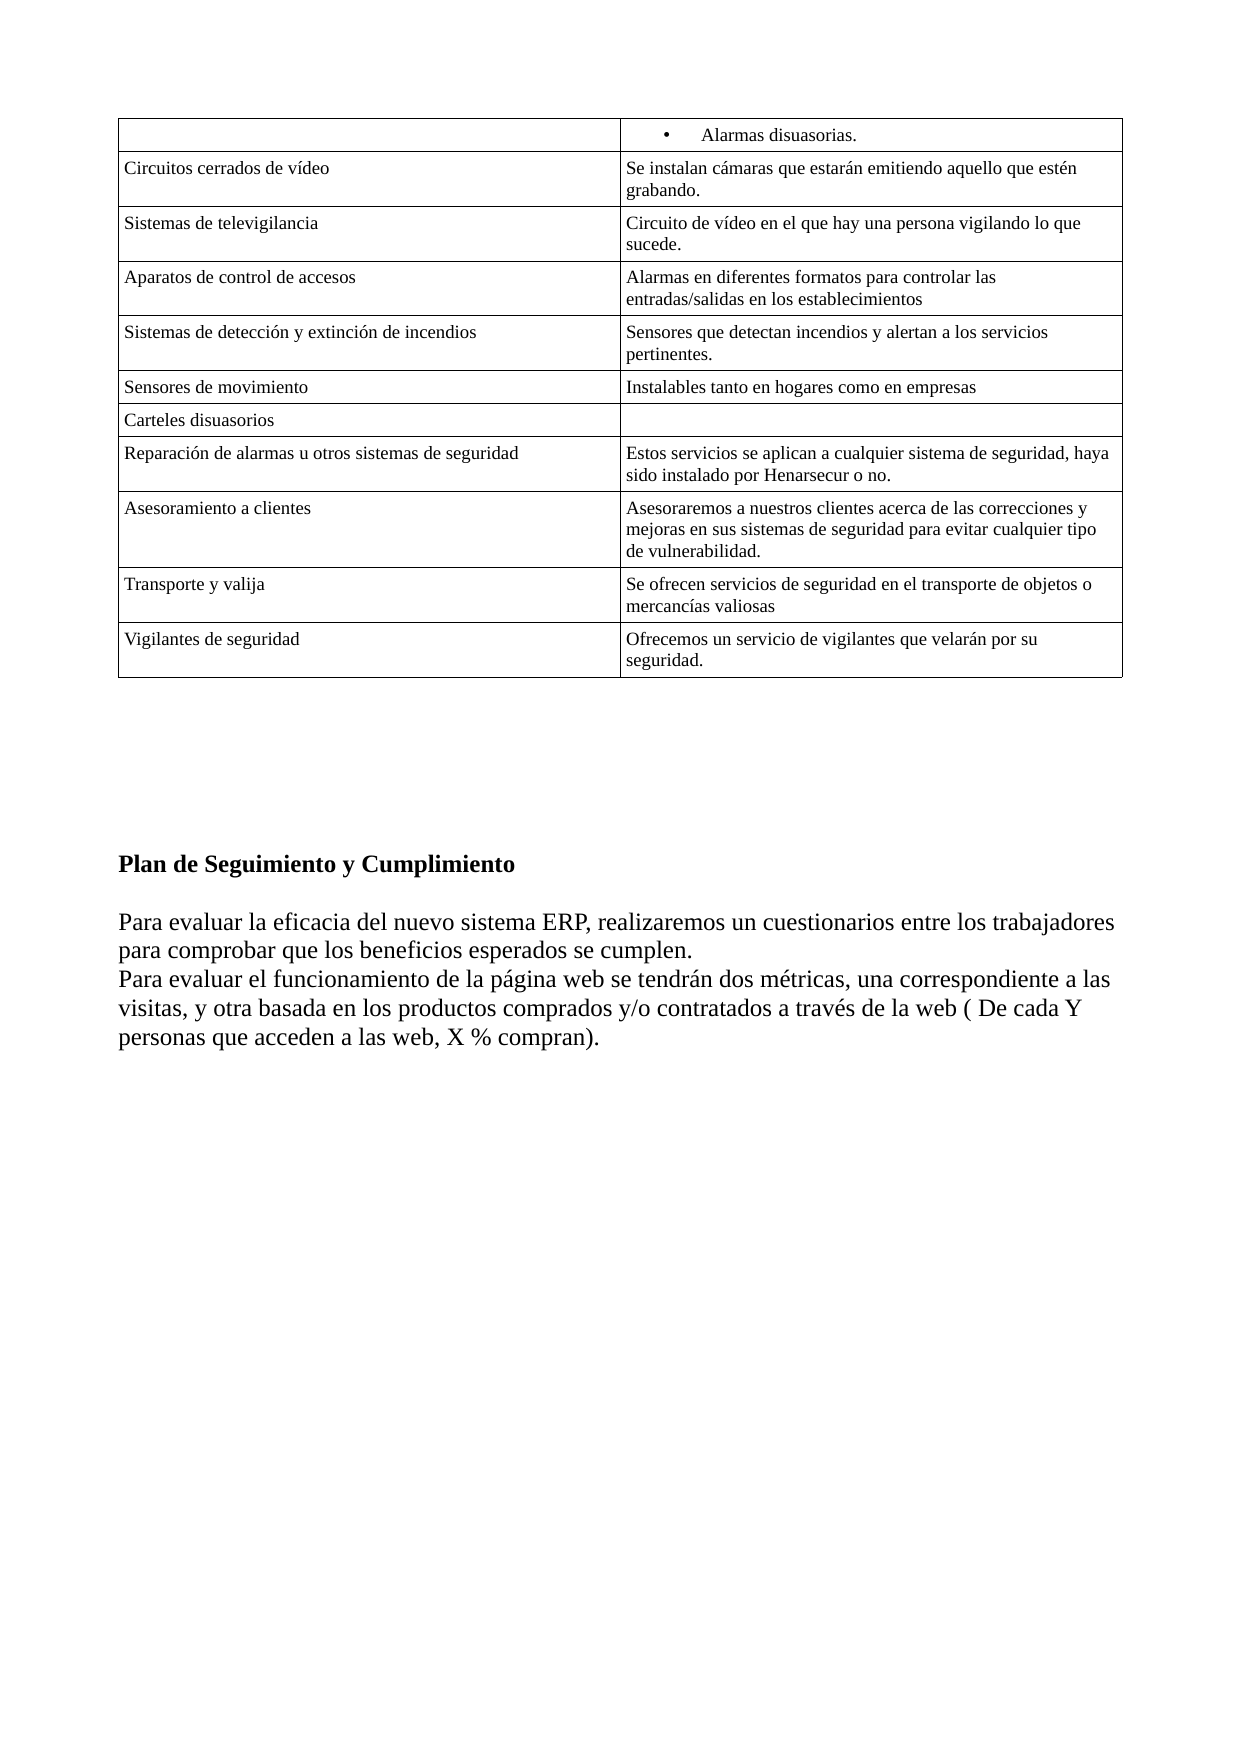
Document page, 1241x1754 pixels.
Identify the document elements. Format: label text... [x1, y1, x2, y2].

text Para evaluar el funcionamiento de la página web se tendrán dos métricas, una correspondiente a las visitas, y otra basada en los productos comprados y/o contratados a través de la web ( De cada Y personas que acceden a las web, X % compran). [118, 964, 1122, 1050]
table_cell Sistemas de detección y extinción de incendios [119, 316, 620, 370]
table_cell Ofrecemos un servicio de vigilantes que velarán por su seguridad. [621, 623, 1122, 677]
table_cell Sistemas de televigilancia [119, 207, 620, 261]
table_cell Reparación de alarmas u otros sistemas de seguridad [119, 437, 620, 491]
table_cell Vigilantes de seguridad [119, 623, 620, 677]
table_cell Sensores que detectan incendios y alertan a los servicios pertinentes. [621, 316, 1122, 370]
table_cell Instalables tanto en hogares como en empresas [621, 371, 1122, 403]
table_cell Se instalan cámaras que estarán emitiendo aquello que estén grabando. [621, 152, 1122, 206]
table_cell Alarmas en diferentes formatos para controlar las entradas/salidas en los establecimientos [621, 262, 1122, 315]
text Para evaluar la eficacia del nuevo sistema ERP, realizaremos un cuestionarios entre los trabajadores para comprobar que los beneficios esperados se cumplen. [118, 907, 1122, 964]
table_cell Asesoramiento a clientes [119, 492, 620, 567]
table_cell Se ofrecen servicios de seguridad en el transporte de objetos o mercancías valiosas [621, 568, 1122, 622]
table_cell Carteles disuasorios [119, 404, 620, 436]
table_cell Aparatos de control de accesos [119, 262, 620, 315]
table_cell Venta, instalación y mantenimiento de distintos tipos de alarmas: Alarmas conectadas a una red central ( previo pago mensual). Alarmas cableadas. Alarmas disuasorias. [621, 119, 1122, 151]
table_cell [119, 119, 620, 151]
text Plan de Seguimiento y Cumplimiento [118, 849, 1122, 878]
table_cell [621, 404, 1122, 436]
table_cell Transporte y valija [119, 568, 620, 622]
table_cell Circuito de vídeo en el que hay una persona vigilando lo que sucede. [621, 207, 1122, 261]
table_cell Asesoraremos a nuestros clientes acerca de las correcciones y mejoras en sus sistemas de seguridad para evitar cualquier tipo de vulnerabilidad. [621, 492, 1122, 567]
table_cell Sensores de movimiento [119, 371, 620, 403]
table_cell Estos servicios se aplican a cualquier sistema de seguridad, haya sido instalado por Henarsecur o no. [621, 437, 1122, 491]
table_cell Circuitos cerrados de vídeo [119, 152, 620, 206]
